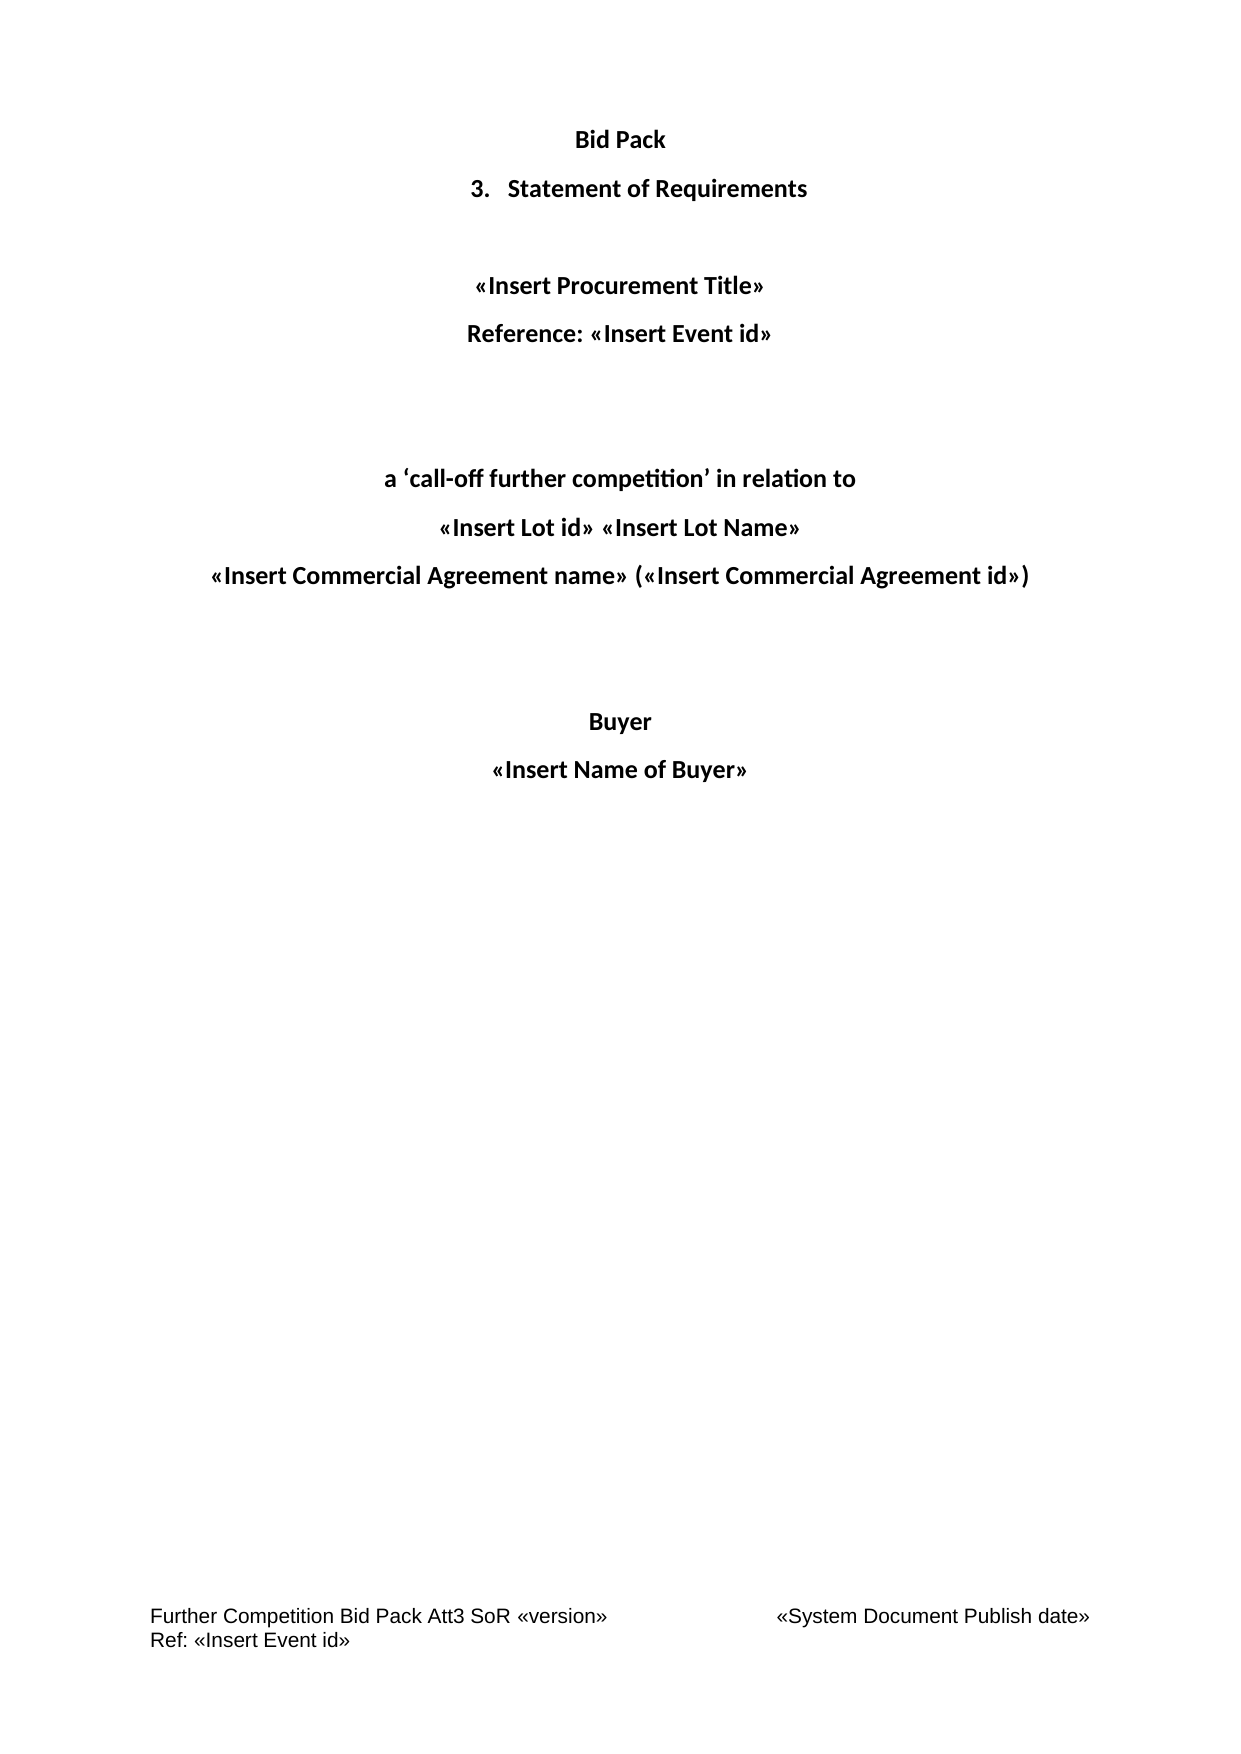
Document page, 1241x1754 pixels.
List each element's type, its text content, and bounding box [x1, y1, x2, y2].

text «Insert Name of Buyer» [150, 753, 1090, 785]
text «Insert Commercial Agreement name» («Insert Commercial Agreement id») [150, 559, 1090, 591]
text Reference: «Insert Event id» [150, 317, 1090, 349]
text a ‘call-off further competition’ in relation to [150, 462, 1090, 494]
text «Insert Lot id» «Insert Lot Name» [150, 511, 1090, 543]
text «Insert Procurement Title» [150, 269, 1090, 301]
text Bid Pack [150, 123, 1090, 155]
list Statement of Requirements [187, 172, 1090, 204]
text Buyer [150, 705, 1090, 736]
